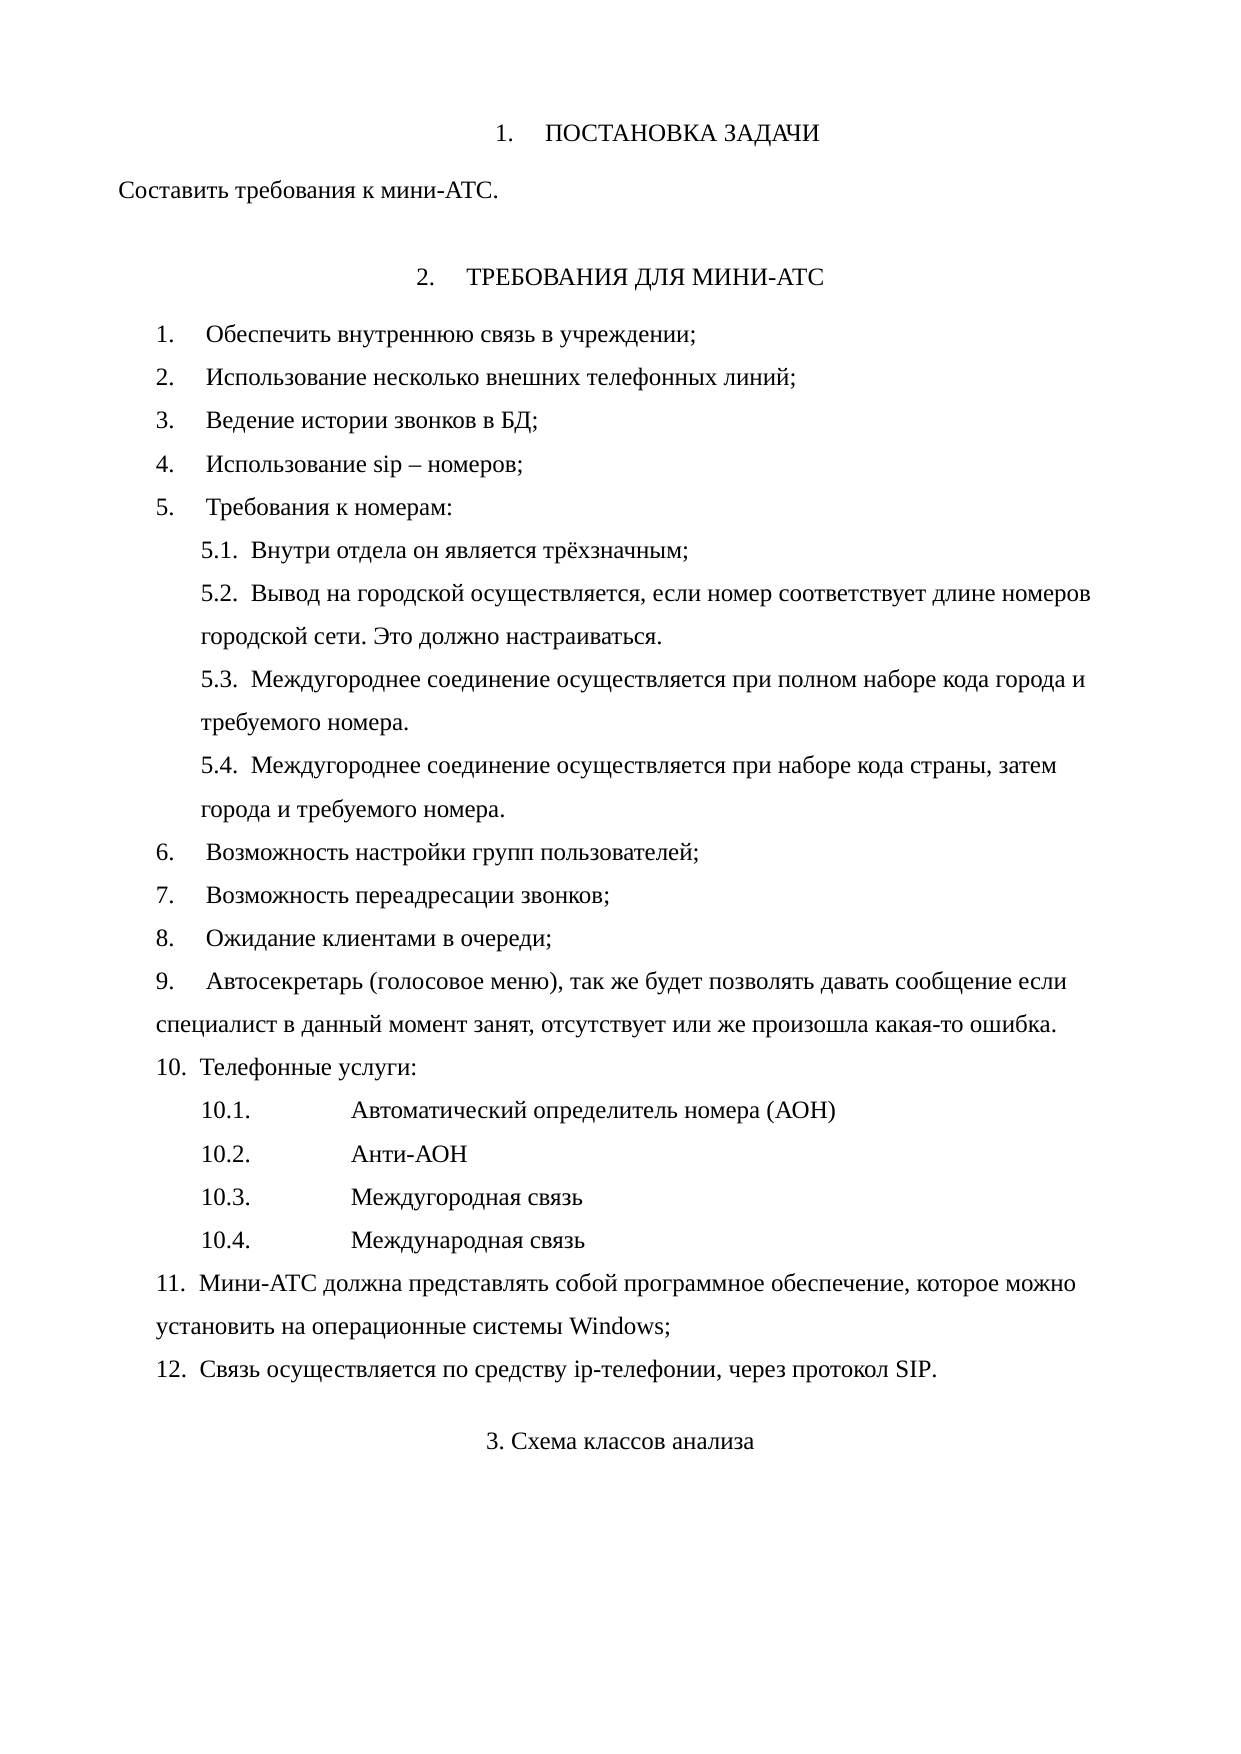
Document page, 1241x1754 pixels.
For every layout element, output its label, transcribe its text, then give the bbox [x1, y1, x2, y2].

text Составить требования к мини-АТС. [118, 176, 1122, 204]
text 3. Ведение истории звонков в БД; [156, 406, 1122, 434]
text 7. Возможность переадресации звонков; [156, 880, 1122, 909]
text 11. Мини-АТС должна представлять собой программное обеспечение, которое можно установить на операционные системы Windows; [156, 1268, 1122, 1340]
text 5.3. Междугороднее соединение осуществляется при полном наборе кода города и требуемого номера. [201, 664, 1122, 736]
text 10.3. Междугородная связь [201, 1182, 1122, 1211]
text 4. Использование sip – номеров; [156, 449, 1122, 477]
text 5.4. Междугороднее соединение осуществляется при наборе кода страны, затем города и требуемого номера. [201, 751, 1122, 822]
text 1. ПОСТАНОВКА ЗАДАЧИ [192, 118, 1122, 147]
text 5.1. Внутри отдела он является трёхзначным; [201, 535, 1122, 564]
text 8. Ожидание клиентами в очереди; [156, 923, 1122, 952]
text 3. Схема классов анализа [118, 1426, 1122, 1455]
text 5.2. Вывод на городской осуществляется, если номер соответствует длине номеров городской сети. Это должно настраиваться. [201, 578, 1122, 650]
text 9. Автосекретарь (голосовое меню), так же будет позволять давать сообщение если специалист в данный момент занят, отсутствует или же произошла какая-то ошибка. [156, 966, 1122, 1038]
text 6. Возможность настройки групп пользователей; [156, 837, 1122, 866]
text 2. ТРЕБОВАНИЯ ДЛЯ МИНИ-АТС [118, 262, 1122, 291]
text 2. Использование несколько внешних телефонных линий; [156, 362, 1122, 391]
text 10.1. Автоматический определитель номера (АОН) [201, 1096, 1122, 1124]
text 1. Обеспечить внутреннюю связь в учреждении; [156, 319, 1122, 348]
text 10.2. Анти-АОН [201, 1139, 1122, 1167]
text 10. Телефонные услуги: [156, 1052, 1122, 1081]
text 5. Требования к номерам: [156, 492, 1122, 521]
text 10.4. Международная связь [201, 1225, 1122, 1254]
text 12. Связь осуществляется по средству ip-телефонии, через протокол SIP. [156, 1354, 1122, 1383]
